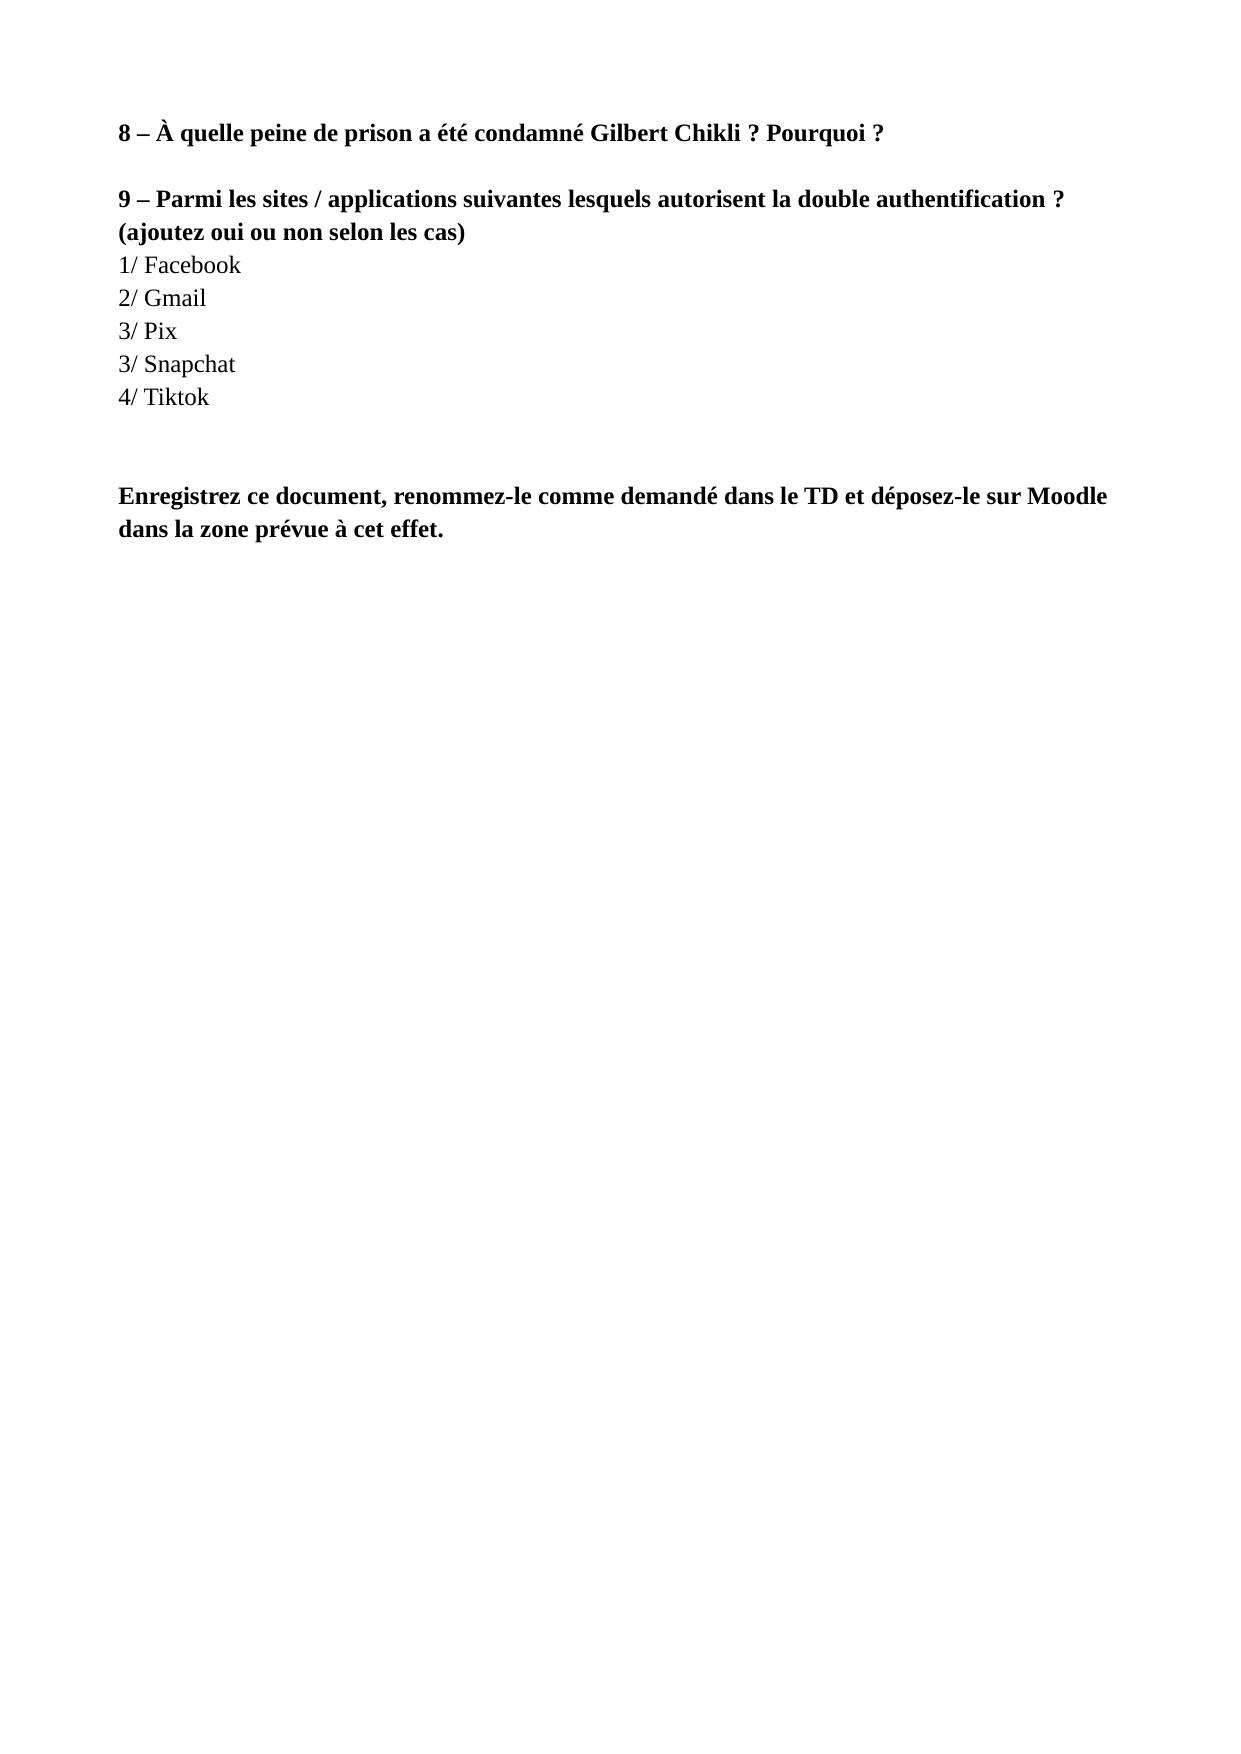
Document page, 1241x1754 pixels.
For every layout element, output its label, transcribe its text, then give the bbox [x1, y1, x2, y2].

text Enregistrez ce document, renommez-le comme demandé dans le TD et déposez-le sur Moodle dans la zone prévue à cet effet. [118, 481, 1122, 543]
text 8 – À quelle peine de prison a été condamné Gilbert Chikli ? Pourquoi ? [118, 118, 1122, 147]
text 3/ Pix [118, 316, 1122, 345]
text 4/ Tiktok [118, 382, 1122, 411]
text 2/ Gmail [118, 283, 1122, 312]
text 1/ Facebook [118, 250, 1122, 279]
text 3/ Snapchat [118, 349, 1122, 378]
text 9 – Parmi les sites / applications suivantes lesquels autorisent la double authentification ? (ajoutez oui ou non selon les cas) [118, 184, 1122, 246]
